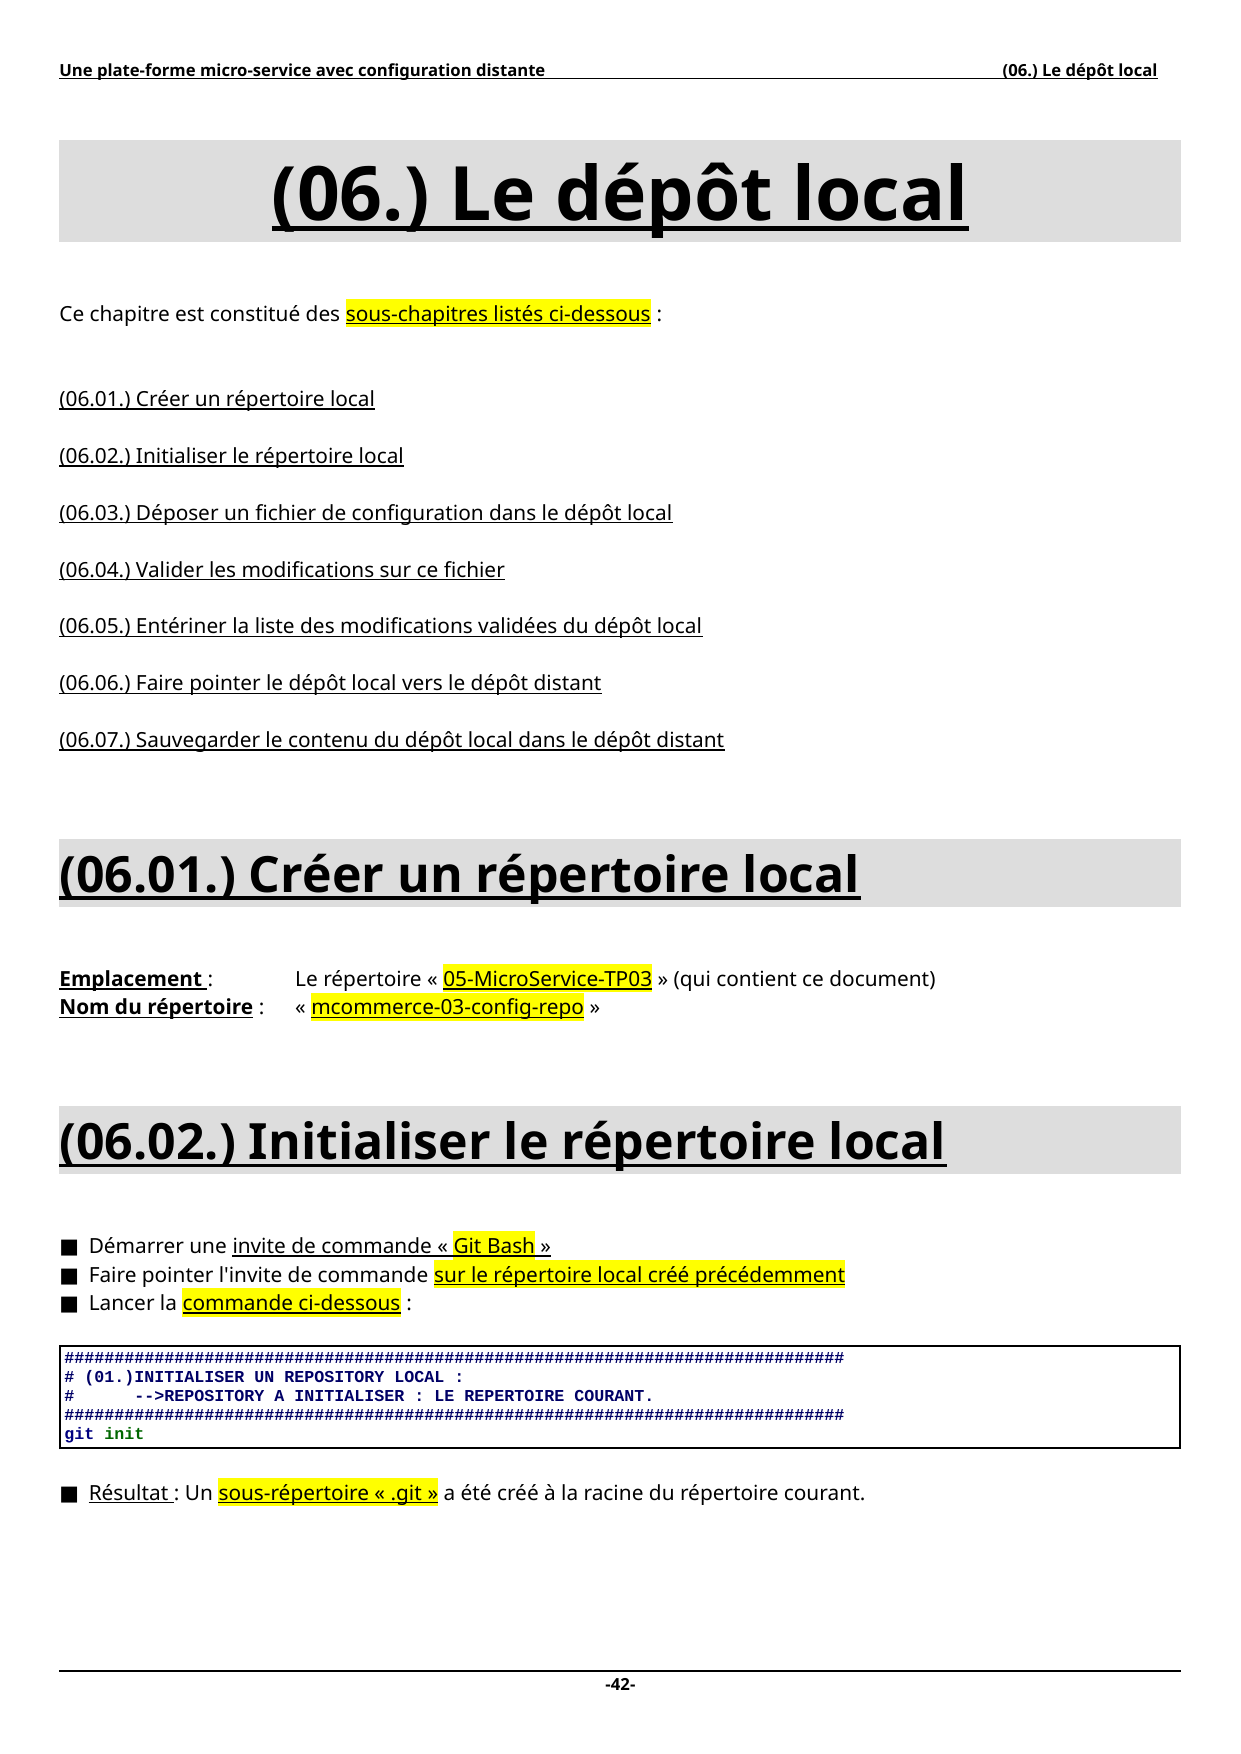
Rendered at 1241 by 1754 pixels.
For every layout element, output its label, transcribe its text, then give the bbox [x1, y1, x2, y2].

text (06.05.) Entériner la liste des modifications validées du dépôt local [59, 612, 1181, 640]
text ############################################################################## [61, 1402, 1179, 1420]
text (06.02.) Initialiser le répertoire local [59, 441, 1181, 469]
text # -->REPOSITORY A INITIALISER : LE REPERTOIRE COURANT. [61, 1383, 1179, 1402]
list Démarrer une invite de commande « Git Bash » [59, 1231, 1181, 1260]
text Ce chapitre est constitué des sous-chapitres listés ci-dessous : [59, 299, 1181, 327]
list Résultat : Un sous-répertoire « .git » a été créé à la racine du répertoire courant. [59, 1478, 1181, 1506]
text (06.) Le dépôt local [59, 140, 1181, 242]
text (06.07.) Sauvegarder le contenu du dépôt local dans le dépôt distant [59, 725, 1181, 754]
text (06.01.) Créer un répertoire local [59, 384, 1181, 412]
text (06.04.) Valider les modifications sur ce fichier [59, 555, 1181, 583]
text (06.02.) Initialiser le répertoire local [59, 1106, 1181, 1174]
text ############################################################################## [61, 1347, 1179, 1364]
list Faire pointer l'invite de commande sur le répertoire local créé précédemment [59, 1260, 1181, 1288]
text git init [61, 1420, 1179, 1447]
text # (01.)INITIALISER UN REPOSITORY LOCAL : [61, 1364, 1179, 1383]
text (06.06.) Faire pointer le dépôt local vers le dépôt distant [59, 668, 1181, 697]
text Emplacement : Le répertoire « 05-MicroService-TP03 » (qui contient ce document) [59, 964, 1181, 992]
text Nom du répertoire : « mcommerce-03-config-repo » [59, 992, 1181, 1021]
text (06.03.) Déposer un fichier de configuration dans le dépôt local [59, 498, 1181, 526]
text (06.01.) Créer un répertoire local [59, 839, 1181, 907]
list Lancer la commande ci-dessous : [59, 1288, 1181, 1317]
